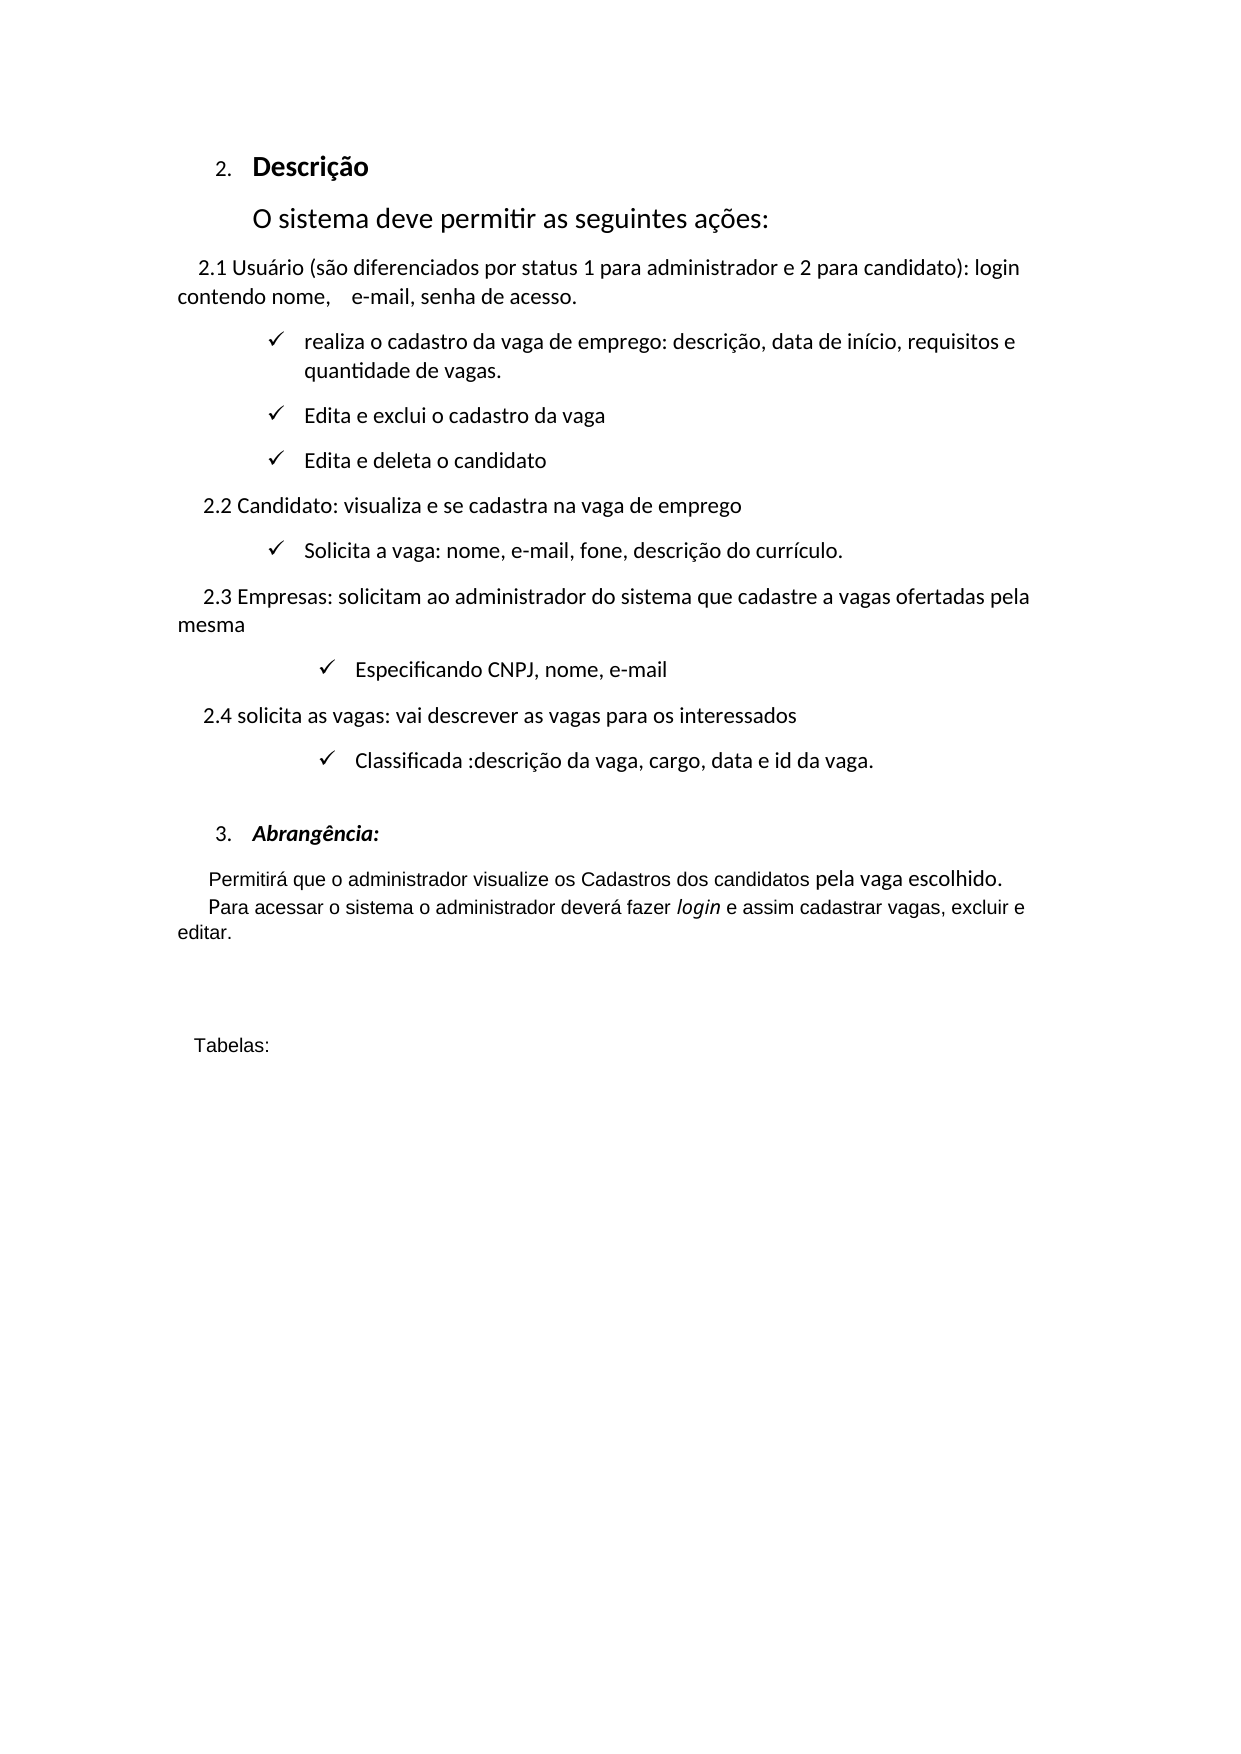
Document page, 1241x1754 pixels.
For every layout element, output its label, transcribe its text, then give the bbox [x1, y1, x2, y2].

list Abrangência: [215, 819, 1063, 847]
list O sistema deve permitir as seguintes ações: [252, 201, 1063, 236]
list Edita e deleta o candidato [267, 446, 1063, 474]
list realiza o cadastro da vaga de emprego: descrição, data de início, requisitos e quantidade de vagas. [267, 327, 1063, 384]
text 2.1 Usuário (são diferenciados por status 1 para administrador e 2 para candidato): login contendo nome, e-mail, senha de acesso. [177, 253, 1063, 310]
list Solicita a vaga: nome, e-mail, fone, descrição do currículo. [267, 537, 1063, 564]
list Especificando CNPJ, nome, e-mail [318, 656, 1063, 683]
text Para acessar o sistema o administrador deverá fazer login e assim cadastrar vagas, excluir e editar. [177, 892, 1063, 943]
text Tabelas: [177, 1034, 1063, 1057]
list Edita e exclui o cadastro da vaga [267, 401, 1063, 429]
text 2.3 Empresas: solicitam ao administrador do sistema que cadastre a vagas ofertadas pela mesma [177, 582, 1063, 638]
list Descrição [215, 148, 1063, 183]
text Permitirá que o administrador visualize os Cadastros dos candidatos pela vaga escolhido. [177, 864, 1063, 892]
list Classificada :descrição da vaga, cargo, data e id da vaga. [318, 746, 1063, 774]
text 2.4 solicita as vagas: vai descrever as vagas para os interessados [177, 701, 1063, 729]
text 2.2 Candidato: visualiza e se cadastra na vaga de emprego [177, 491, 1063, 519]
